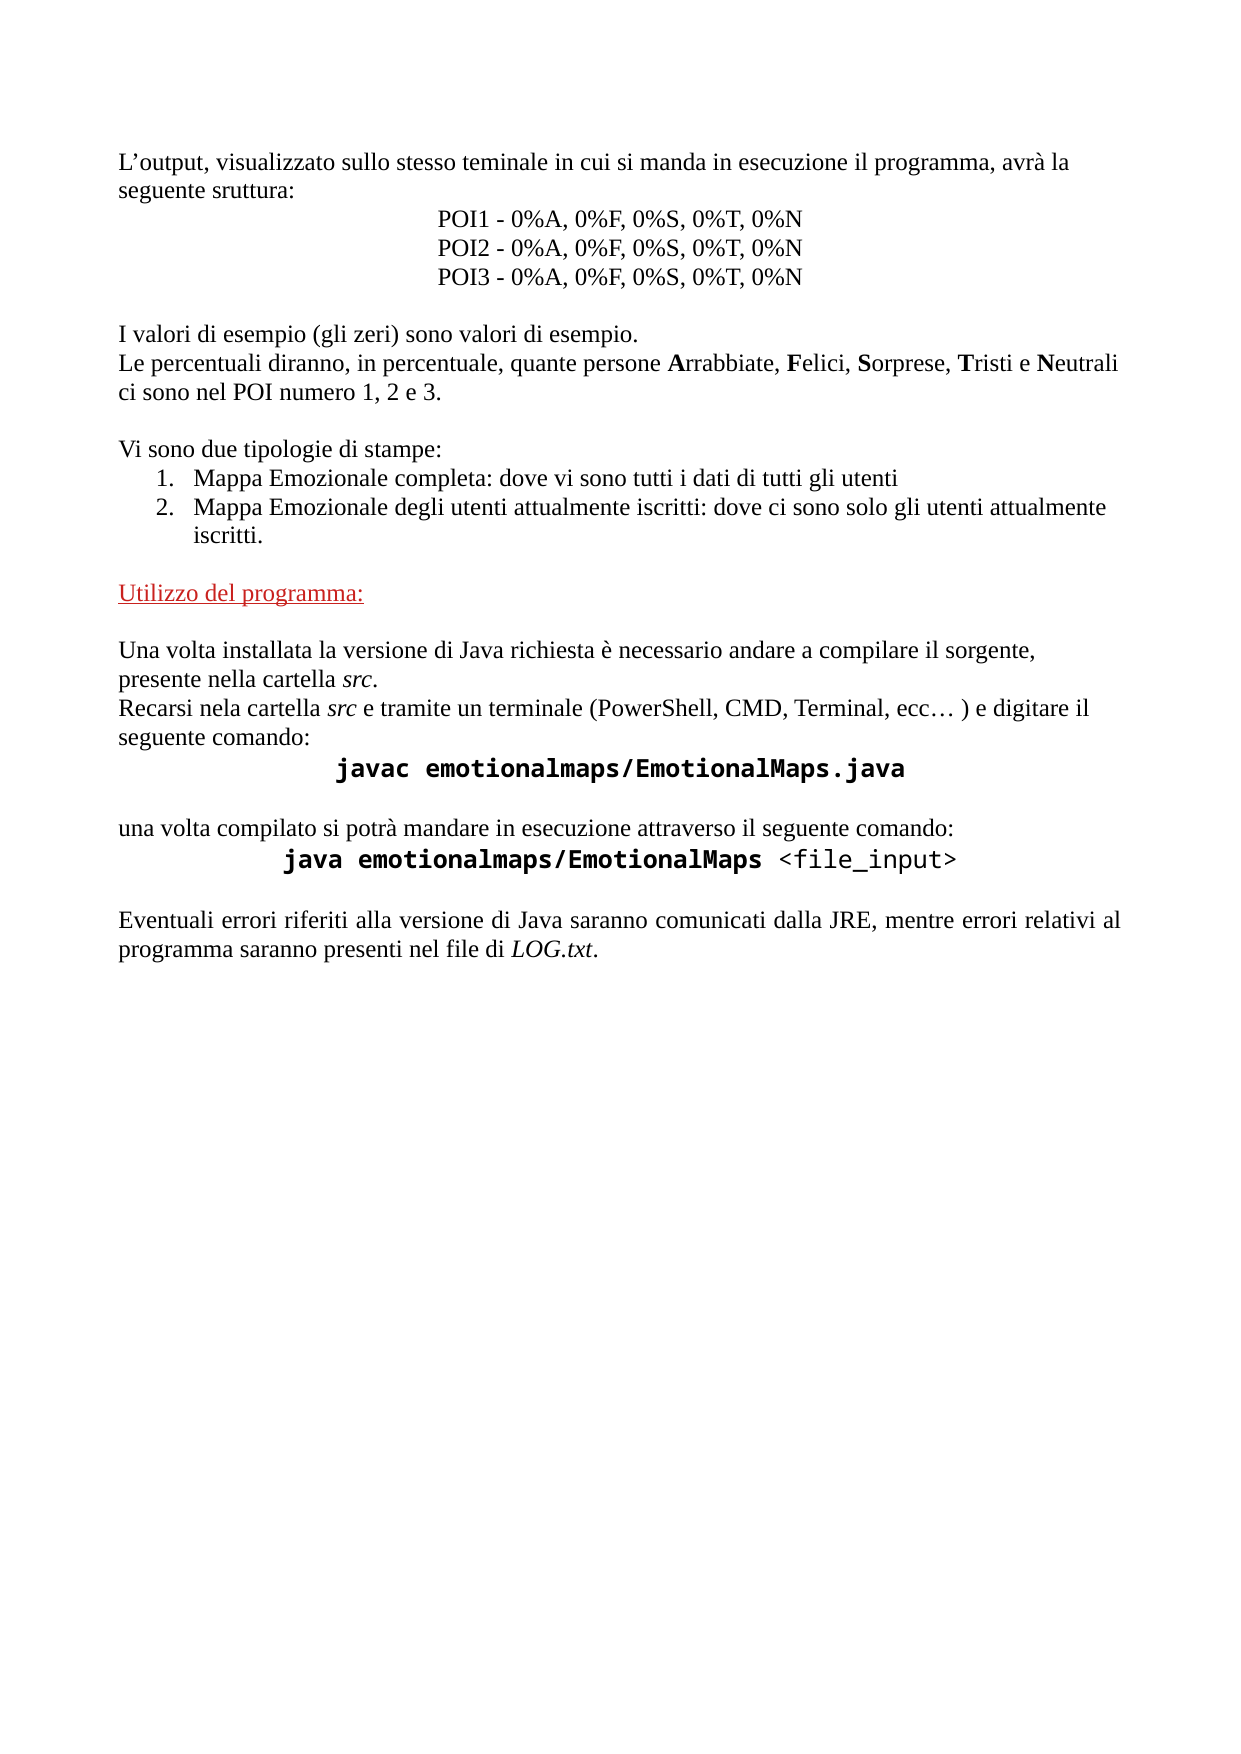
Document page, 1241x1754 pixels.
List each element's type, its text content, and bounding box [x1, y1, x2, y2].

text I valori di esempio (gli zeri) sono valori di esempio. [118, 319, 1122, 348]
text Eventuali errori riferiti alla versione di Java saranno comunicati dalla JRE, mentre errori relativi al programma saranno presenti nel file di LOG.txt. [118, 905, 1122, 962]
text una volta compilato si potrà mandare in esecuzione attraverso il seguente comando: [118, 813, 1122, 842]
text POI2 - 0%A, 0%F, 0%S, 0%T, 0%N [118, 233, 1122, 262]
text Recarsi nela cartella src e tramite un terminale (PowerShell, CMD, Terminal, ecc… ) e digitare il seguente comando: [118, 693, 1122, 751]
list Mappa Emozionale degli utenti attualmente iscritti: dove ci sono solo gli utenti attualmente iscritti. [156, 492, 1122, 549]
text POI1 - 0%A, 0%F, 0%S, 0%T, 0%N [118, 204, 1122, 233]
text java emotionalmaps/EmotionalMaps <file_input> [118, 842, 1122, 876]
list Mappa Emozionale completa: dove vi sono tutti i dati di tutti gli utenti [156, 463, 1122, 492]
text javac emotionalmaps/EmotionalMaps.java [118, 751, 1122, 785]
text Le percentuali diranno, in percentuale, quante persone Arrabbiate, Felici, Sorprese, Tristi e Neutrali ci sono nel POI numero 1, 2 e 3. [118, 348, 1122, 406]
text L’output, visualizzato sullo stesso teminale in cui si manda in esecuzione il programma, avrà la seguente sruttura: [118, 147, 1122, 204]
text Utilizzo del programma: [118, 578, 1122, 607]
text Vi sono due tipologie di stampe: [118, 434, 1122, 463]
text POI3 - 0%A, 0%F, 0%S, 0%T, 0%N [118, 262, 1122, 291]
text Una volta installata la versione di Java richiesta è necessario andare a compilare il sorgente, presente nella cartella src. [118, 636, 1122, 693]
